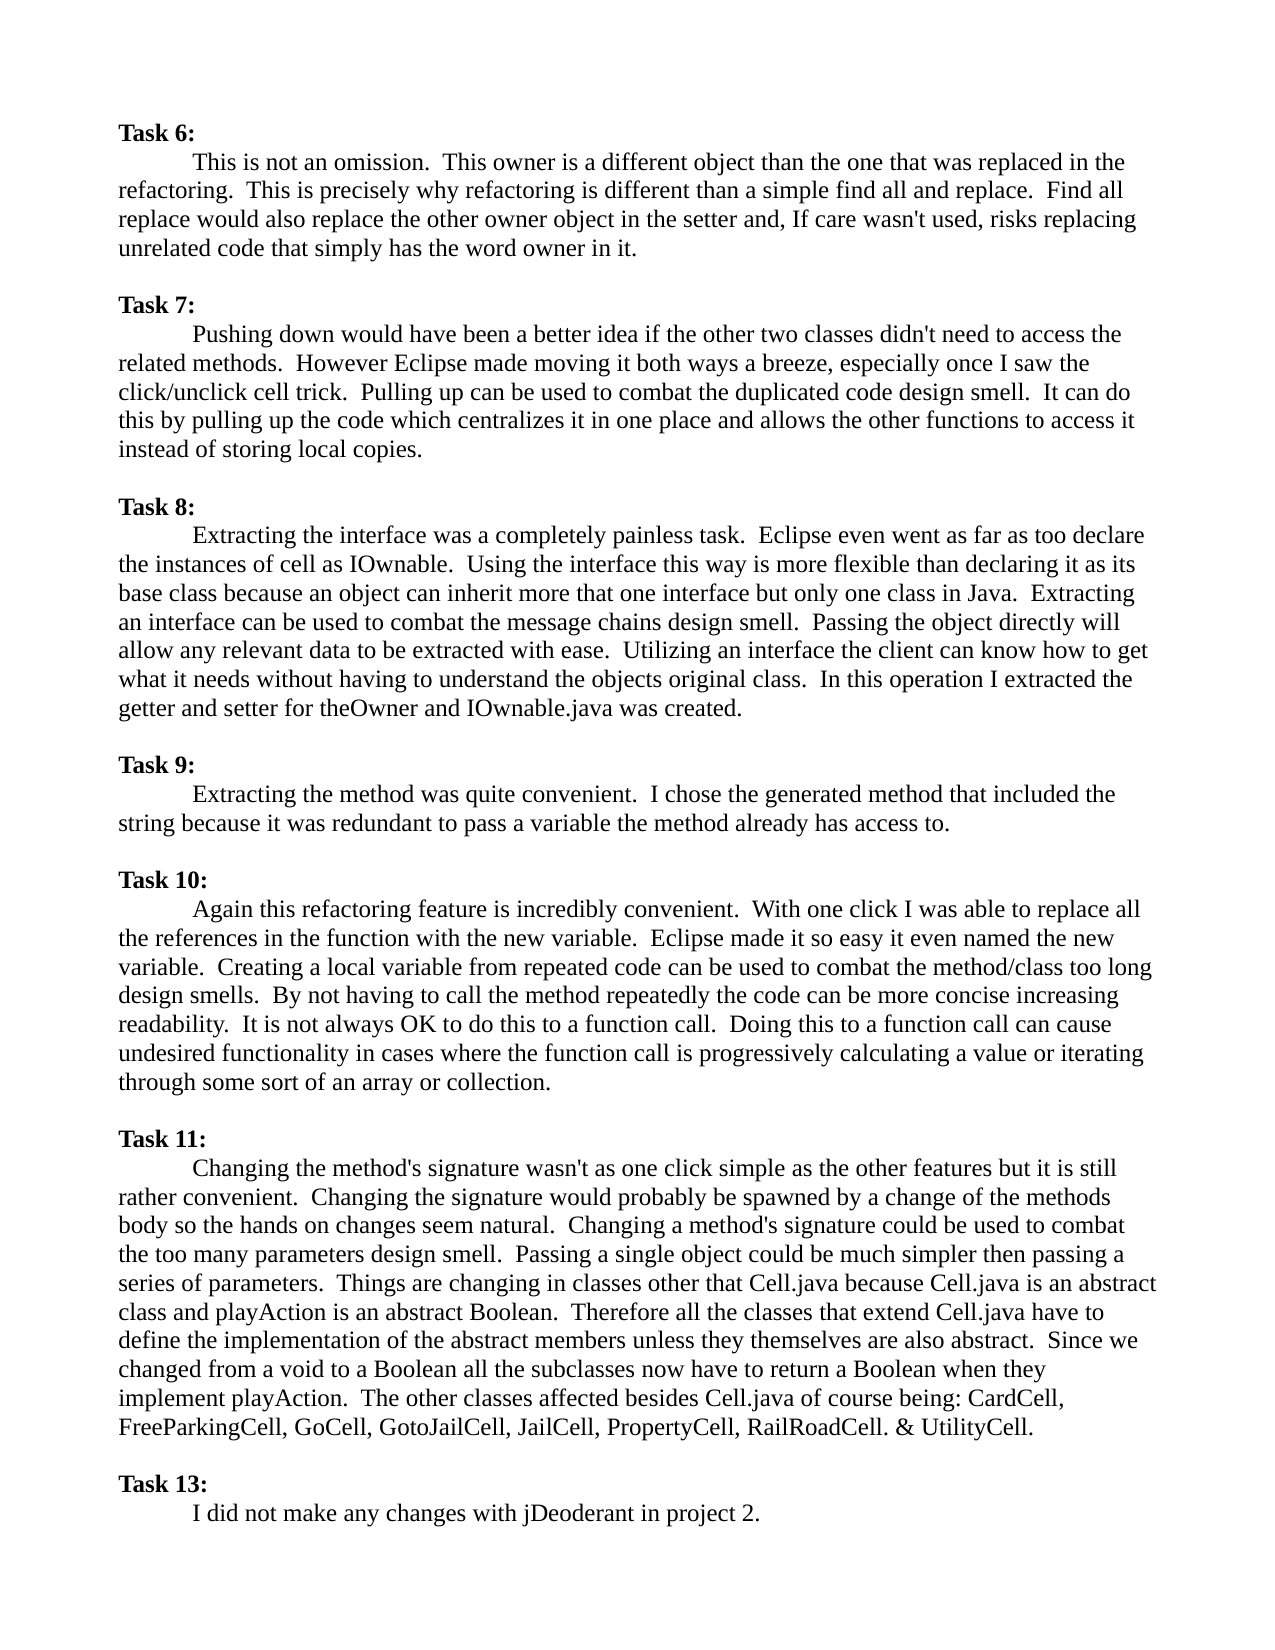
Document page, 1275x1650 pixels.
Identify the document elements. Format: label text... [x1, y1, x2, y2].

text Task 9: [118, 751, 1157, 779]
text Changing the method's signature wasn't as one click simple as the other features but it is still rather convenient. Changing the signature would probably be spawned by a change of the methods body so the hands on changes seem natural. Changing a method's signature could be used to combat the too many parameters design smell. Passing a single object could be much simpler then passing a series of parameters. Things are changing in classes other that Cell.java because Cell.java is an abstract class and playAction is an abstract Boolean. Therefore all the classes that extend Cell.java have to define the implementation of the abstract members unless they themselves are also abstract. Since we changed from a void to a Boolean all the subclasses now have to return a Boolean when they implement playAction. The other classes affected besides Cell.java of course being: CardCell, FreeParkingCell, GoCell, GotoJailCell, JailCell, PropertyCell, RailRoadCell. & UtilityCell. [118, 1153, 1157, 1441]
text Pushing down would have been a better idea if the other two classes didn't need to access the related methods. However Eclipse made moving it both ways a breeze, especially once I saw the click/unclick cell trick. Pulling up can be used to combat the duplicated code design smell. It can do this by pulling up the code which centralizes it in one place and allows the other functions to access it instead of storing local copies. [118, 319, 1157, 463]
text Extracting the interface was a completely painless task. Eclipse even went as far as too declare the instances of cell as IOwnable. Using the interface this way is more flexible than declaring it as its base class because an object can inherit more that one interface but only one class in Java. Extracting an interface can be used to combat the message chains design smell. Passing the object directly will allow any relevant data to be extracted with ease. Utilizing an interface the client can know how to get what it needs without having to understand the objects original class. In this operation I extracted the getter and setter for theOwner and IOwnable.java was created. [118, 521, 1157, 722]
text Again this refactoring feature is incredibly convenient. With one click I was able to replace all the references in the function with the new variable. Eclipse made it so easy it even named the new variable. Creating a local variable from repeated code can be used to combat the method/class too long design smells. By not having to call the method repeatedly the code can be more concise increasing readability. It is not always OK to do this to a function call. Doing this to a function call can cause undesired functionality in cases where the function call is progressively calculating a value or iterating through some sort of an array or collection. [118, 894, 1157, 1096]
text Task 10: [118, 866, 1157, 894]
text I did not make any changes with jDeoderant in project 2. [118, 1498, 1157, 1527]
text Task 6: [118, 118, 1157, 147]
text Task 11: [118, 1124, 1157, 1153]
text Extracting the method was quite convenient. I chose the generated method that included the string because it was redundant to pass a variable the method already has access to. [118, 779, 1157, 837]
text Task 8: [118, 492, 1157, 521]
text Task 13: [118, 1469, 1157, 1498]
text This is not an omission. This owner is a different object than the one that was replaced in the refactoring. This is precisely why refactoring is different than a simple find all and replace. Find all replace would also replace the other owner object in the setter and, If care wasn't used, risks replacing unrelated code that simply has the word owner in it. [118, 147, 1157, 262]
text Task 7: [118, 291, 1157, 319]
